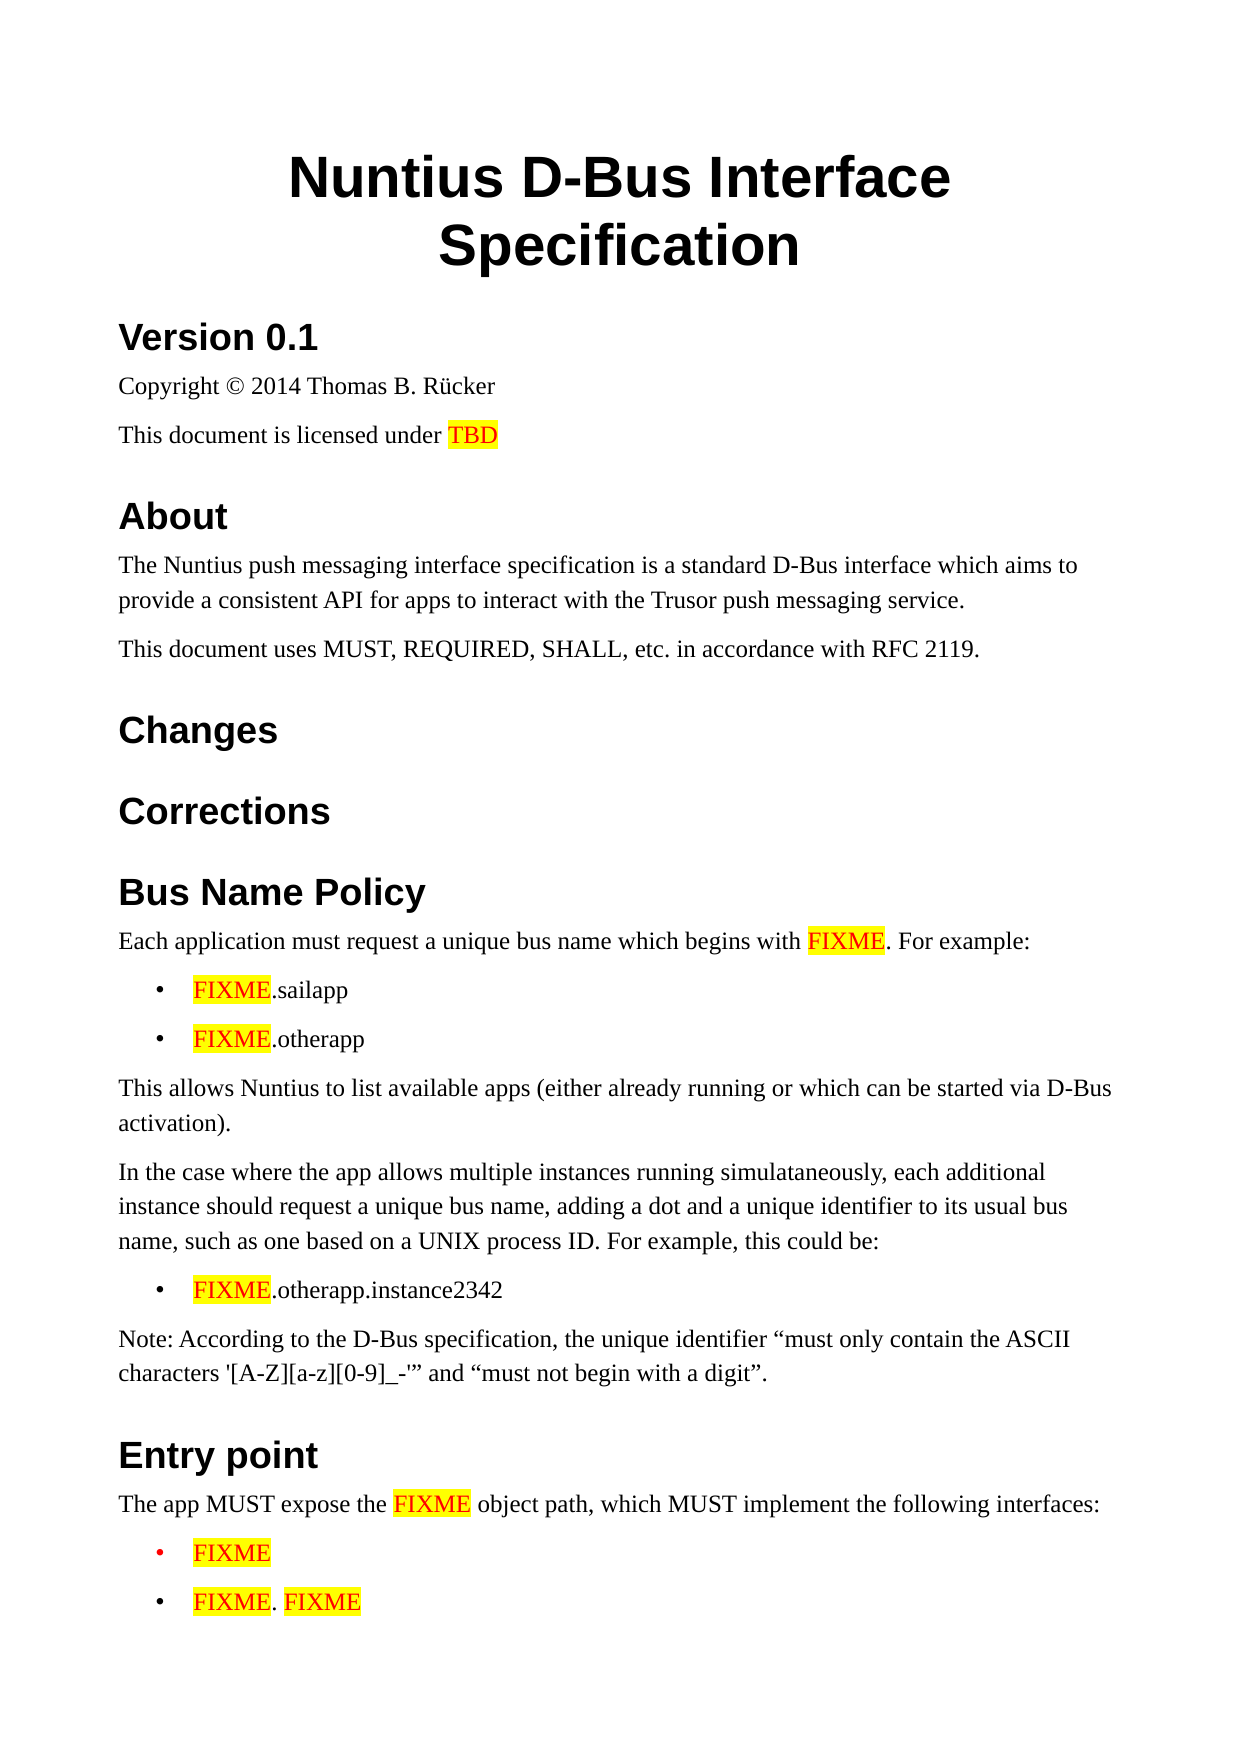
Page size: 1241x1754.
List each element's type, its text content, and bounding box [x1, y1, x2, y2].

list FIXME. FIXME [156, 1587, 1122, 1616]
title Nuntius D-Bus Interface Specification [118, 143, 1122, 277]
text Note: According to the D-Bus specification, the unique identifier “must only contain the ASCII characters '[A-Z][a-z][0-9]_-'” and “must not begin with a digit”. [118, 1324, 1122, 1387]
text Copyright © 2014 Thomas B. Rücker [118, 371, 1122, 400]
subtitle Bus Name Policy [118, 870, 1122, 914]
text This document uses MUST, REQUIRED, SHALL, etc. in accordance with RFC 2119. [118, 634, 1122, 662]
text This document is licensed under TBD [118, 420, 1122, 449]
text The Nuntius push messaging interface specification is a standard D-Bus interface which aims to provide a consistent API for apps to interact with the Trusor push messaging service. [118, 550, 1122, 613]
subtitle Changes [118, 708, 1122, 751]
text Each application must request a unique bus name which begins with FIXME. For example: [118, 926, 1122, 955]
list FIXME.otherapp [156, 1024, 1122, 1053]
subtitle Entry point [118, 1433, 1122, 1476]
list FIXME.otherapp.instance2342 [156, 1275, 1122, 1304]
subtitle About [118, 494, 1122, 538]
list FIXME.sailapp [156, 975, 1122, 1004]
text In the case where the app allows multiple instances running simulataneously, each additional instance should request a unique bus name, adding a dot and a unique identifier to its usual bus name, such as one based on a UNIX process ID. For example, this could be: [118, 1157, 1122, 1255]
text This allows Nuntius to list available apps (either already running or which can be started via D-Bus activation). [118, 1073, 1122, 1137]
list FIXME [156, 1538, 1122, 1567]
subtitle Version 0.1 [118, 315, 1122, 358]
text The app MUST expose the FIXME object path, which MUST implement the following interfaces: [118, 1489, 1122, 1517]
subtitle Corrections [118, 789, 1122, 833]
